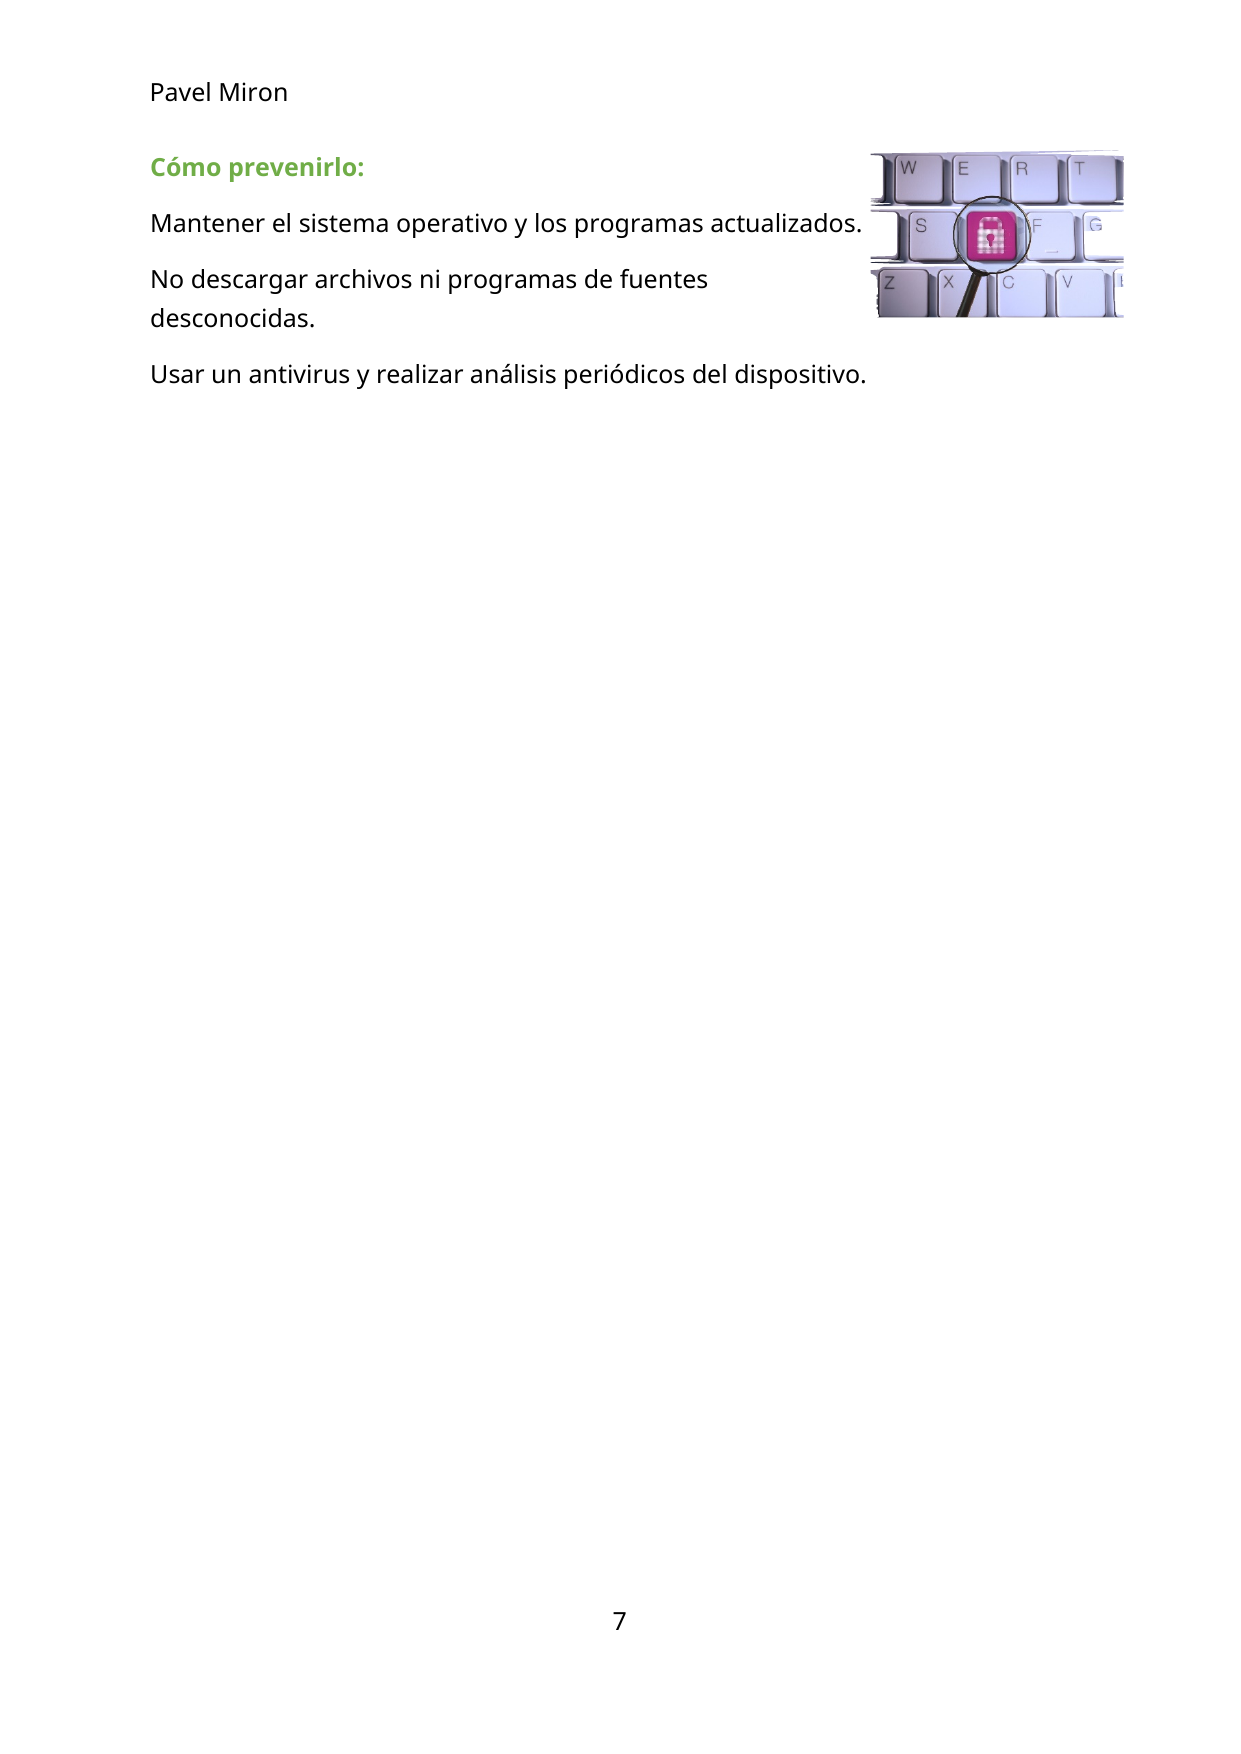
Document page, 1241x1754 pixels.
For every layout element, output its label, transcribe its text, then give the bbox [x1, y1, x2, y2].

text Cómo prevenirlo: [150, 150, 1057, 184]
text Mantener el sistema operativo y los programas actualizados. [150, 206, 961, 240]
text Usar un antivirus y realizar análisis periódicos del dispositivo. [150, 357, 1090, 391]
text No descargar archivos ni programas de fuentes desconocidas. [150, 262, 1090, 335]
